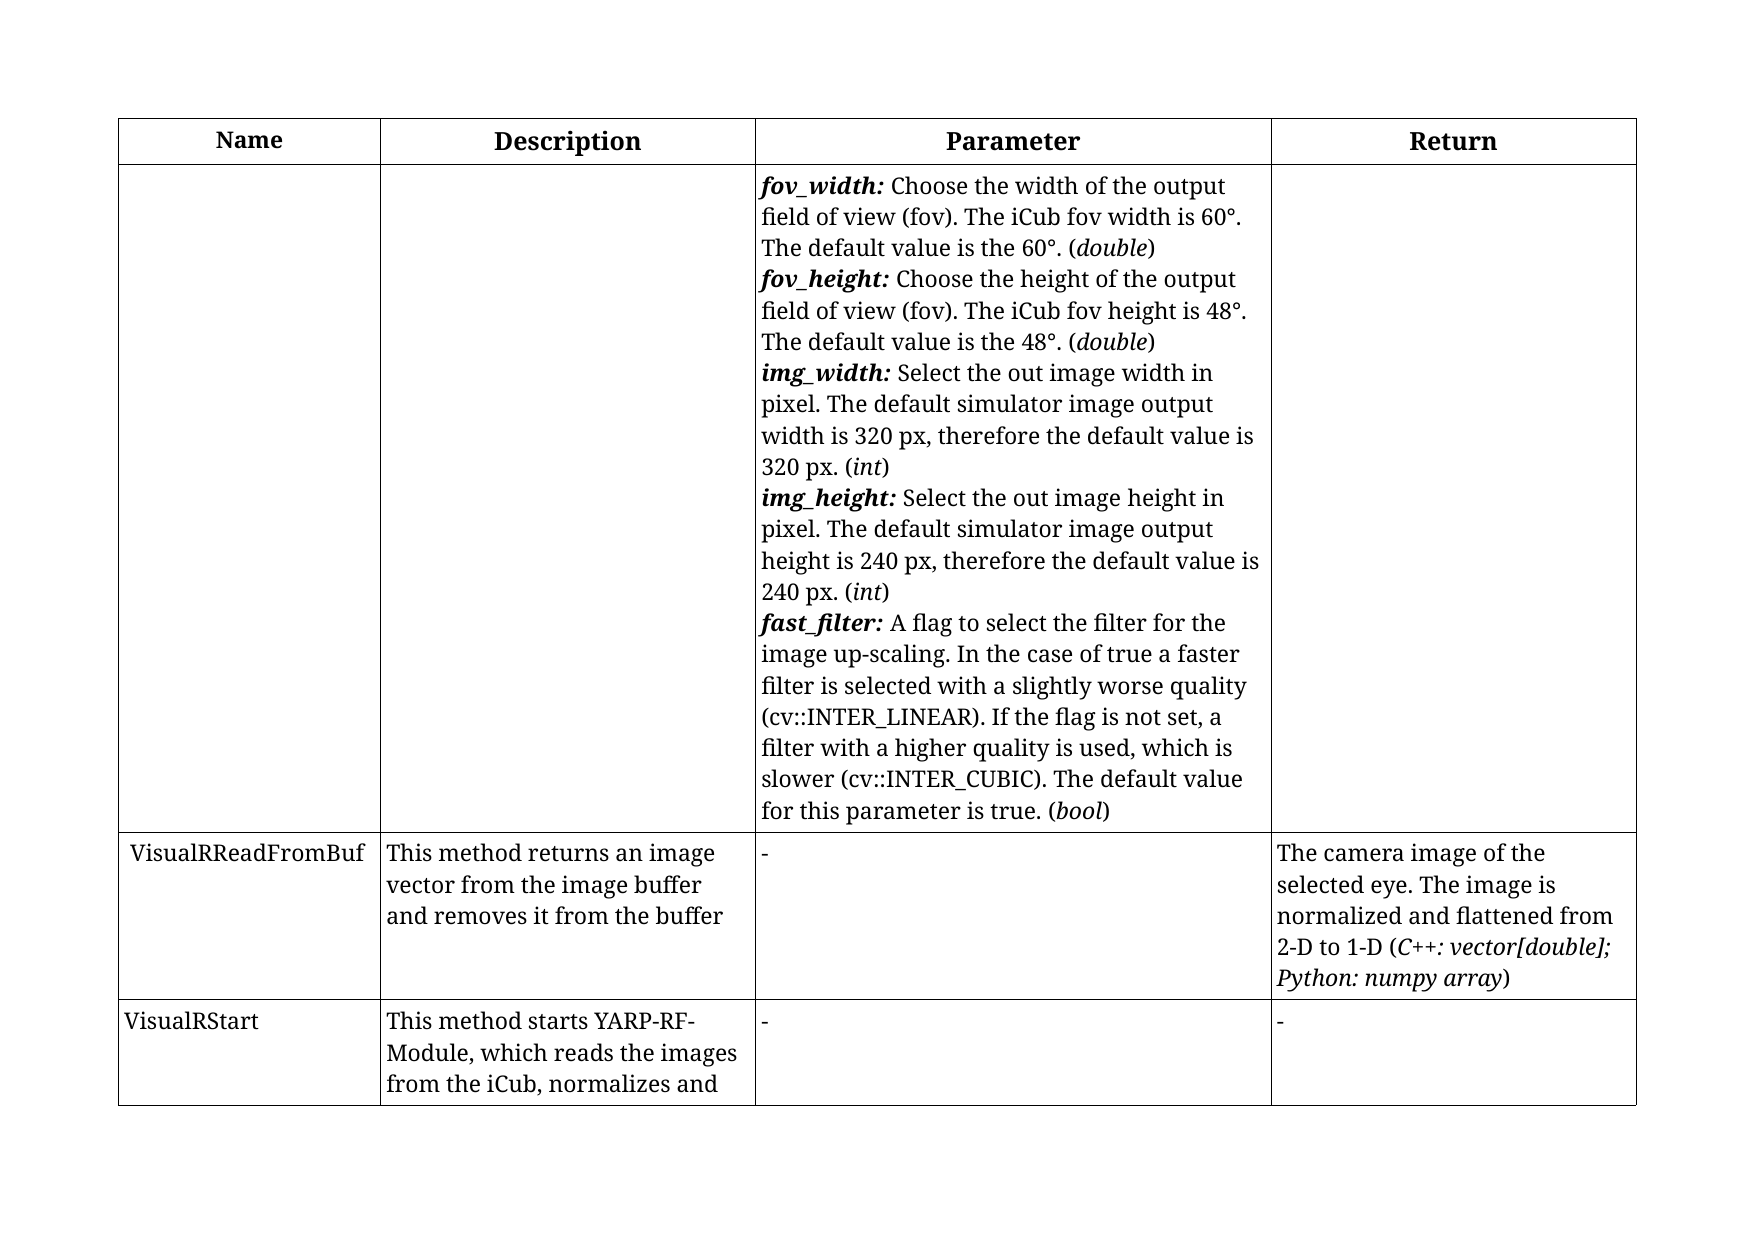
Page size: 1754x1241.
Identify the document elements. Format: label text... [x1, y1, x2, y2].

table_cell fov_width: Choose the width of the output field of view (fov). The iCub fov width is 60°. The default value is the 60°. (double) fov_height: Choose the height of the output field of view (fov). The iCub fov height is 48°. The default value is the 48°. (double) img_width: Select the out image width in pixel. The default simulator image output width is 320 px, therefore the default value is 320 px. (int) img_height: Select the out image height in pixel. The default simulator image output height is 240 px, therefore the default value is 240 px. (int) fast_filter: A flag to select the filter for the image up-scaling. In the case of true a faster filter is selected with a slightly worse quality (cv::INTER_LINEAR). If the flag is not set, a filter with a higher quality is used, which is slower (cv::INTER_CUBIC). The default value for this parameter is true. (bool) [756, 165, 1271, 832]
table_cell [119, 165, 380, 832]
table_cell The camera image of the selected eye. The image is normalized and flattened from 2-D to 1-D (C++: vector[double]; Python: numpy array) [1272, 833, 1636, 999]
table_header Return [1272, 119, 1636, 164]
table_cell VisualRReadFromBuf [119, 833, 380, 999]
table_cell [381, 165, 755, 832]
table_header Description [381, 119, 755, 164]
table_cell - [1272, 1000, 1636, 1105]
table_cell This method returns an image vector from the image buffer and removes it from the buffer [381, 833, 755, 999]
table_cell - [756, 1000, 1271, 1105]
table_header Parameter [756, 119, 1271, 164]
table_cell VisualRStart [119, 1000, 380, 1105]
table_cell This method starts YARP-RF-Module, which reads the images from the iCub, normalizes and [381, 1000, 755, 1105]
table_cell [1272, 165, 1636, 832]
table_cell - [756, 833, 1271, 999]
table_header Name [119, 119, 380, 164]
